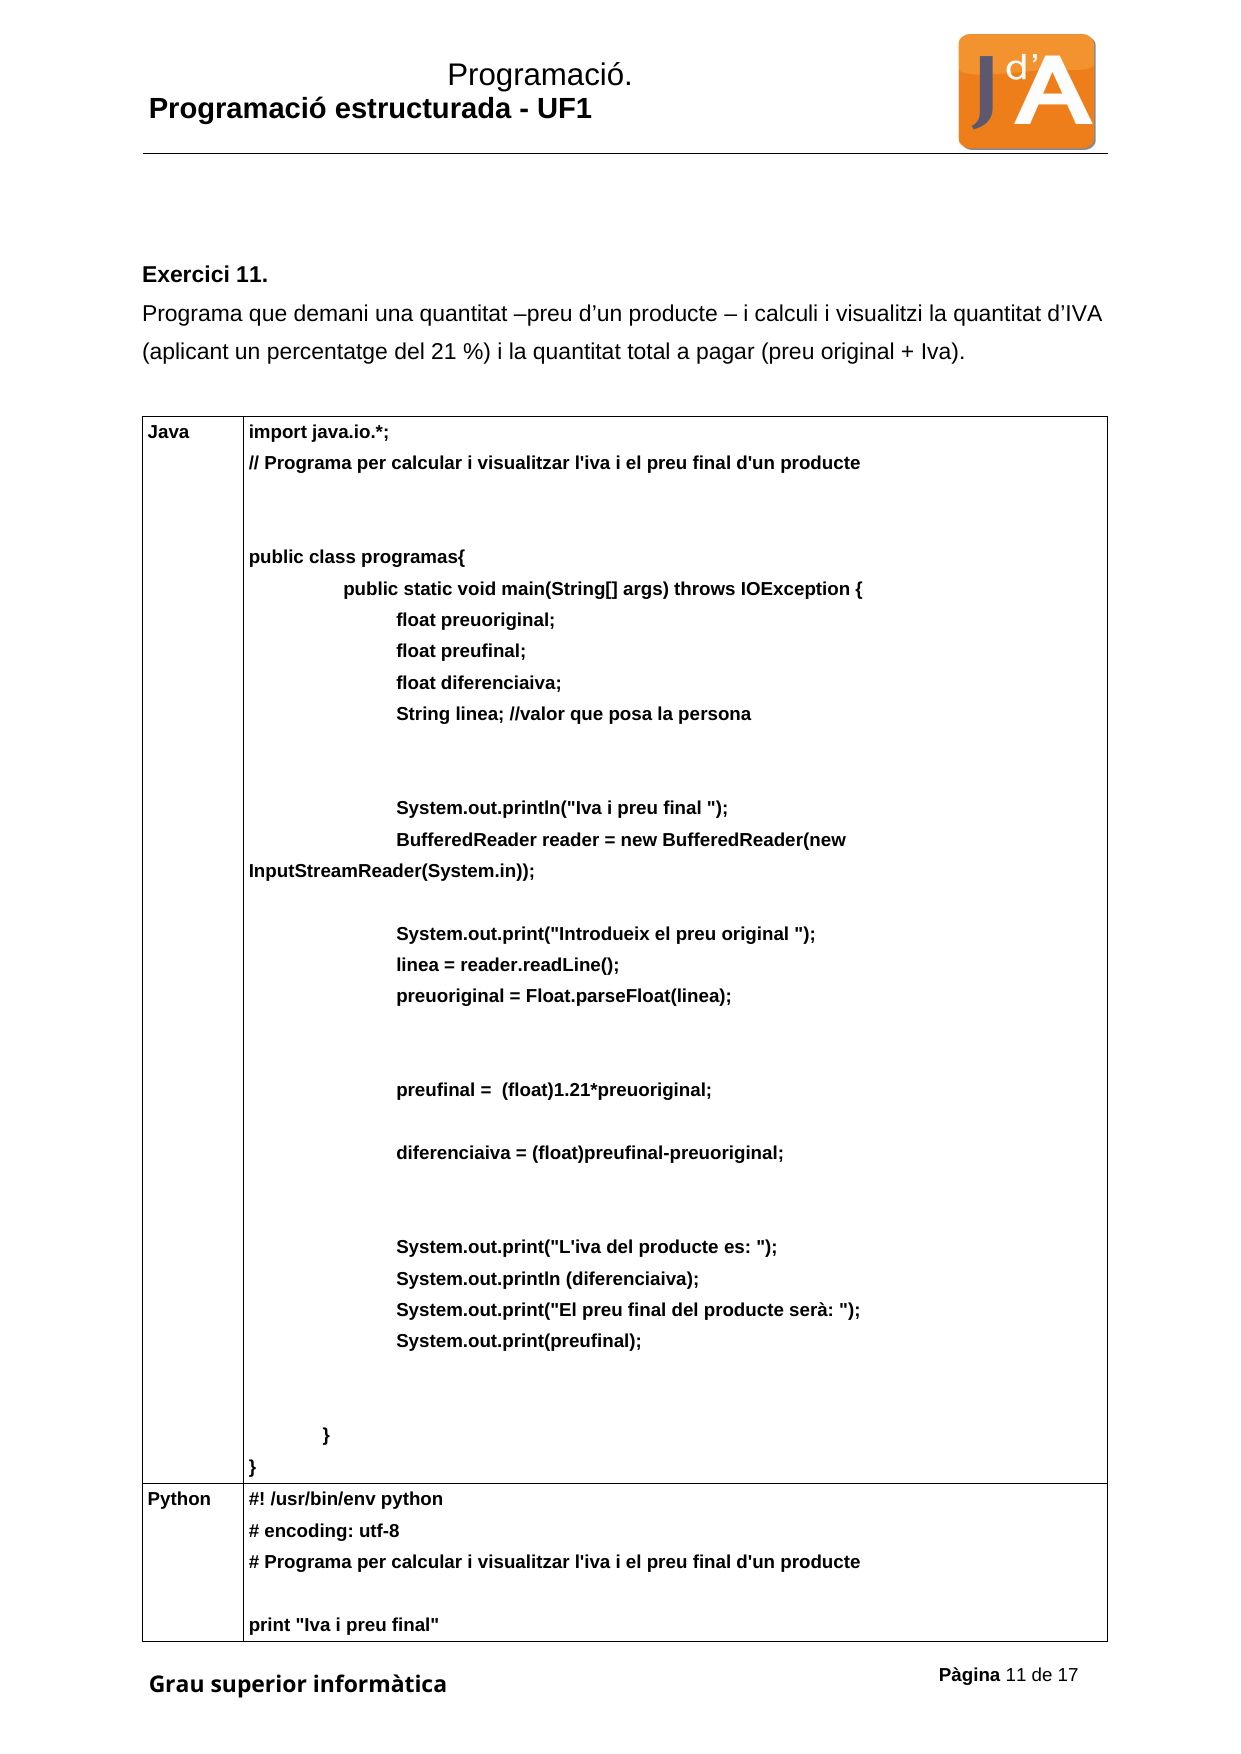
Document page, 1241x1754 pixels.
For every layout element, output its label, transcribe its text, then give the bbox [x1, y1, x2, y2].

table_cell #! /usr/bin/env python # encoding: utf-8 # Programa per calcular i visualitzar l'iva i el preu final d'un producte print "Iva i preu final" [244, 1484, 1107, 1641]
table_header Java [143, 417, 243, 1483]
text Exercici 11. [142, 262, 1107, 287]
text Programa que demani una quantitat –preu d’un producte – i calculi i visualitzi la quantitat d’IVA (aplicant un percentatge del 21 %) i la quantitat total a pagar (preu original + Iva). [142, 300, 1107, 364]
table_header import java.io.*; // Programa per calcular i visualitzar l'iva i el preu final d'un producte public class programas{ public static void main(String[] args) throws IOException { float preuoriginal; float preufinal; float diferenciaiva; String linea; //valor que posa la persona System.out.println("Iva i preu final "); BufferedReader reader = new BufferedReader(new InputStreamReader(System.in)); System.out.print("Introdueix el preu original "); linea = reader.readLine(); preuoriginal = Float.parseFloat(linea); preufinal = (float)1.21*preuoriginal; diferenciaiva = (float)preufinal-preuoriginal; System.out.print("L'iva del producte es: "); System.out.println (diferenciaiva); System.out.print("El preu final del producte serà: "); System.out.print(preufinal); } } [244, 417, 1107, 1483]
picture [958, 34, 1096, 150]
table_cell Python [143, 1484, 243, 1641]
